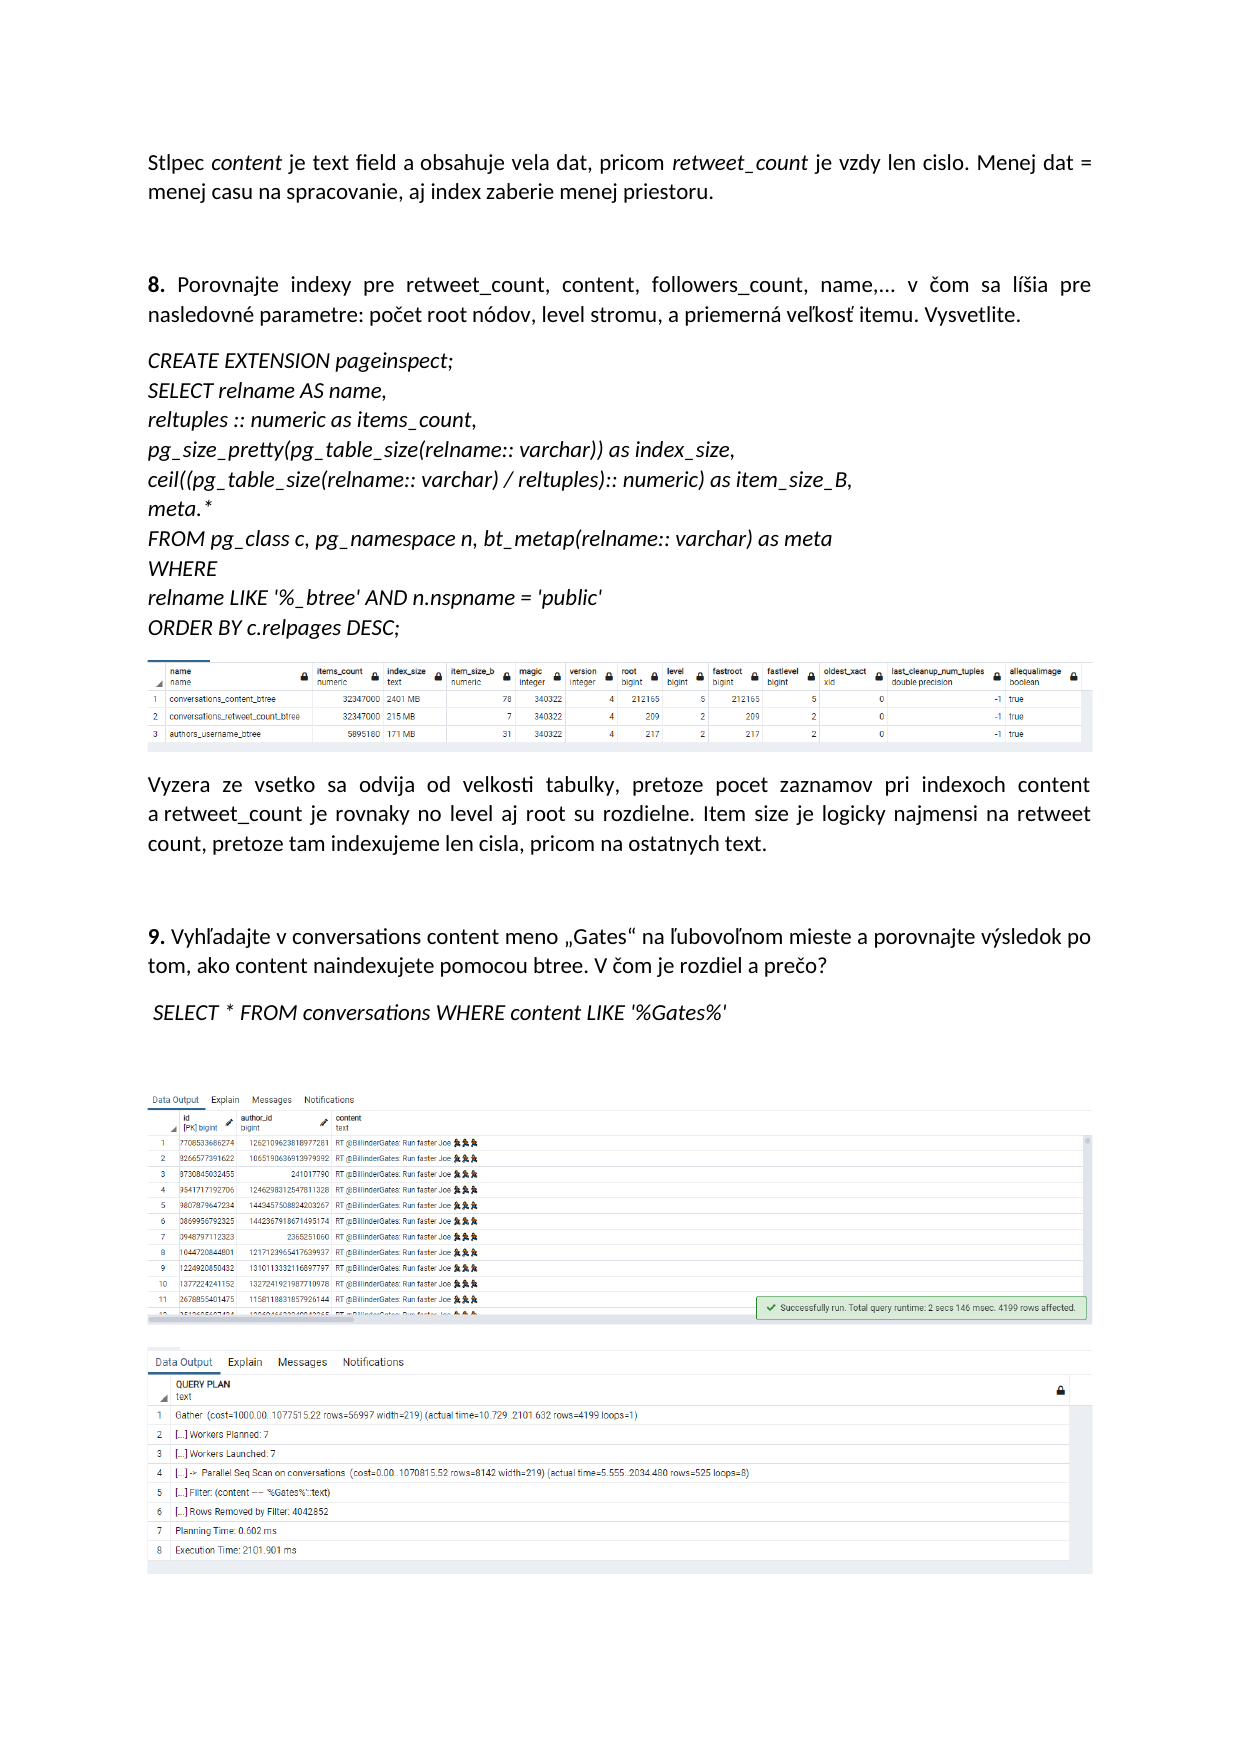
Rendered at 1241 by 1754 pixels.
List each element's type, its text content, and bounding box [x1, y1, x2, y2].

text Stlpec content je text field a obsahuje vela dat, pricom retweet_count je vzdy len cislo. Menej dat = menej casu na spracovanie, aj index zaberie menej priestoru. [148, 148, 1093, 205]
text 8. Porovnajte indexy pre retweet_count, content, followers_count, name,... v čom sa líšia pre nasledovné parametre: počet root nódov, level stromu, a priemerná veľkosť itemu. Vysvetlite. [148, 270, 1093, 328]
text 9. Vyhľadajte v conversations content meno „Gates“ na ľubovoľnom mieste a porovnajte výsledok po tom, ako content naindexujete pomocou btree. V čom je rozdiel a prečo? [148, 922, 1093, 979]
text Vyzera ze vsetko sa odvija od velkosti tabulky, pretoze pocet zaznamov pri indexoch content a retweet_count je rovnaky no level aj root su rozdielne. Item size je logicky najmensi na retweet count, pretoze tam indexujeme len cisla, pricom na ostatnych text. [148, 770, 1093, 857]
text CREATE EXTENSION pageinspect; SELECT relname AS name, reltuples :: numeric as items_count, pg_size_pretty(pg_table_size(relname:: varchar)) as index_size, ceil((pg_table_size(relname:: varchar) / reltuples):: numeric) as item_size_B, meta.* FROM pg_class c, pg_namespace n, bt_metap(relname:: varchar) as meta WHERE relname LIKE '%_btree' AND n.nspname = 'public' ORDER BY c.relpages DESC; [148, 346, 1093, 641]
text SELECT * FROM conversations WHERE content LIKE '%Gates%' [148, 998, 1093, 1026]
